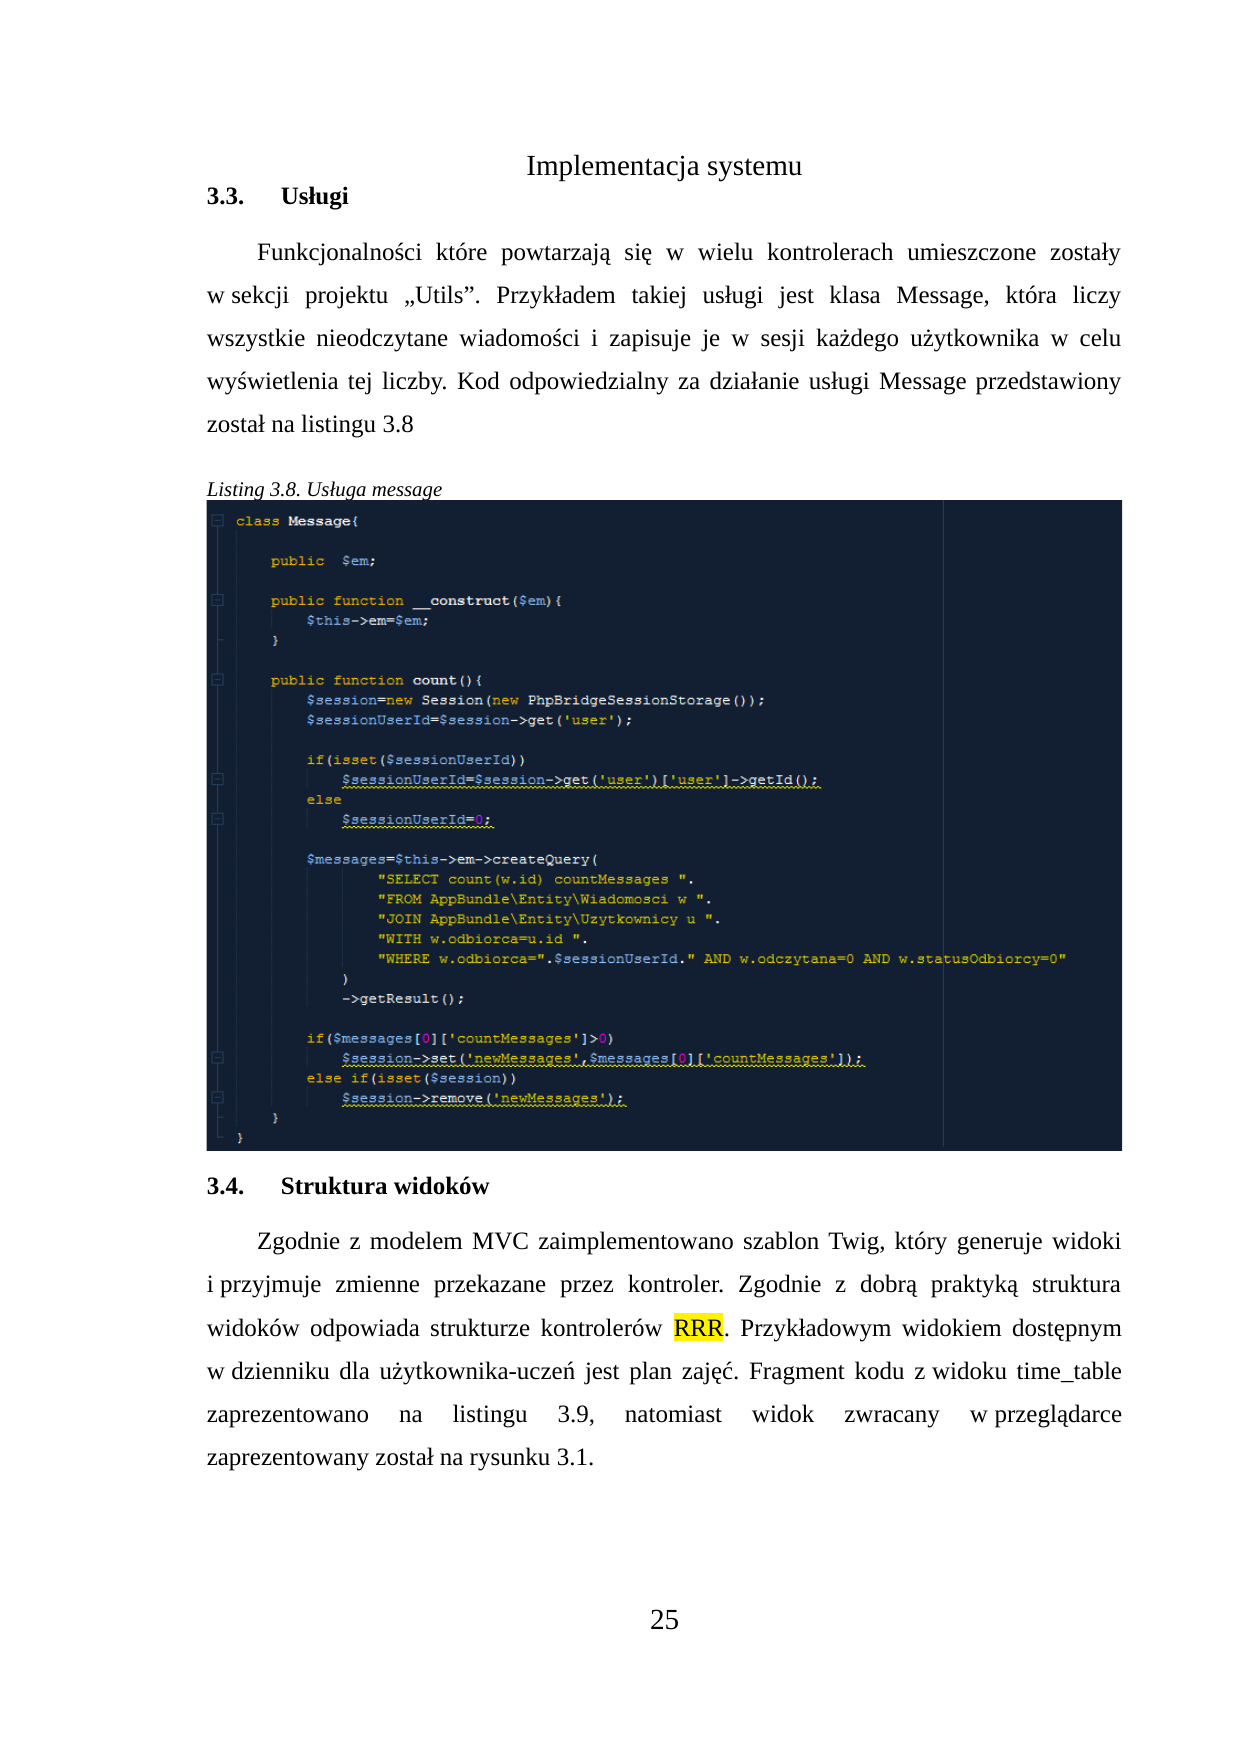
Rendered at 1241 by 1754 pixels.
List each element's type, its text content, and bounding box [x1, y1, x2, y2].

subtitle Usługi [207, 181, 1122, 210]
picture [206, 500, 1123, 1151]
text Zgodnie z modelem MVC zaimplementowano szablon Twig, który generuje widoki i przyjmuje zmienne przekazane przez kontroler. Zgodnie z dobrą praktyką struktura widoków odpowiada strukturze kontrolerów RRR. Przykładowym widokiem dostępnym w dzienniku dla użytkownika-uczeń jest plan zajęć. Fragment kodu z widoku time_table zaprezentowano na listingu 3.9, natomiast widok zwracany w przeglądarce zaprezentowany został na rysunku 3.1. [207, 1226, 1122, 1471]
subtitle Struktura widoków [207, 1171, 1122, 1199]
list Listing 3.8. Usługa message [207, 477, 1122, 500]
text Funkcjonalności które powtarzają się w wielu kontrolerach umieszczone zostały w sekcji projektu „Utils”. Przykładem takiej usługi jest klasa Message, która liczy wszystkie nieodczytane wiadomości i zapisuje je w sesji każdego użytkownika w celu wyświetlenia tej liczby. Kod odpowiedzialny za działanie usługi Message przedstawiony został na listingu 3.8 [207, 237, 1122, 438]
